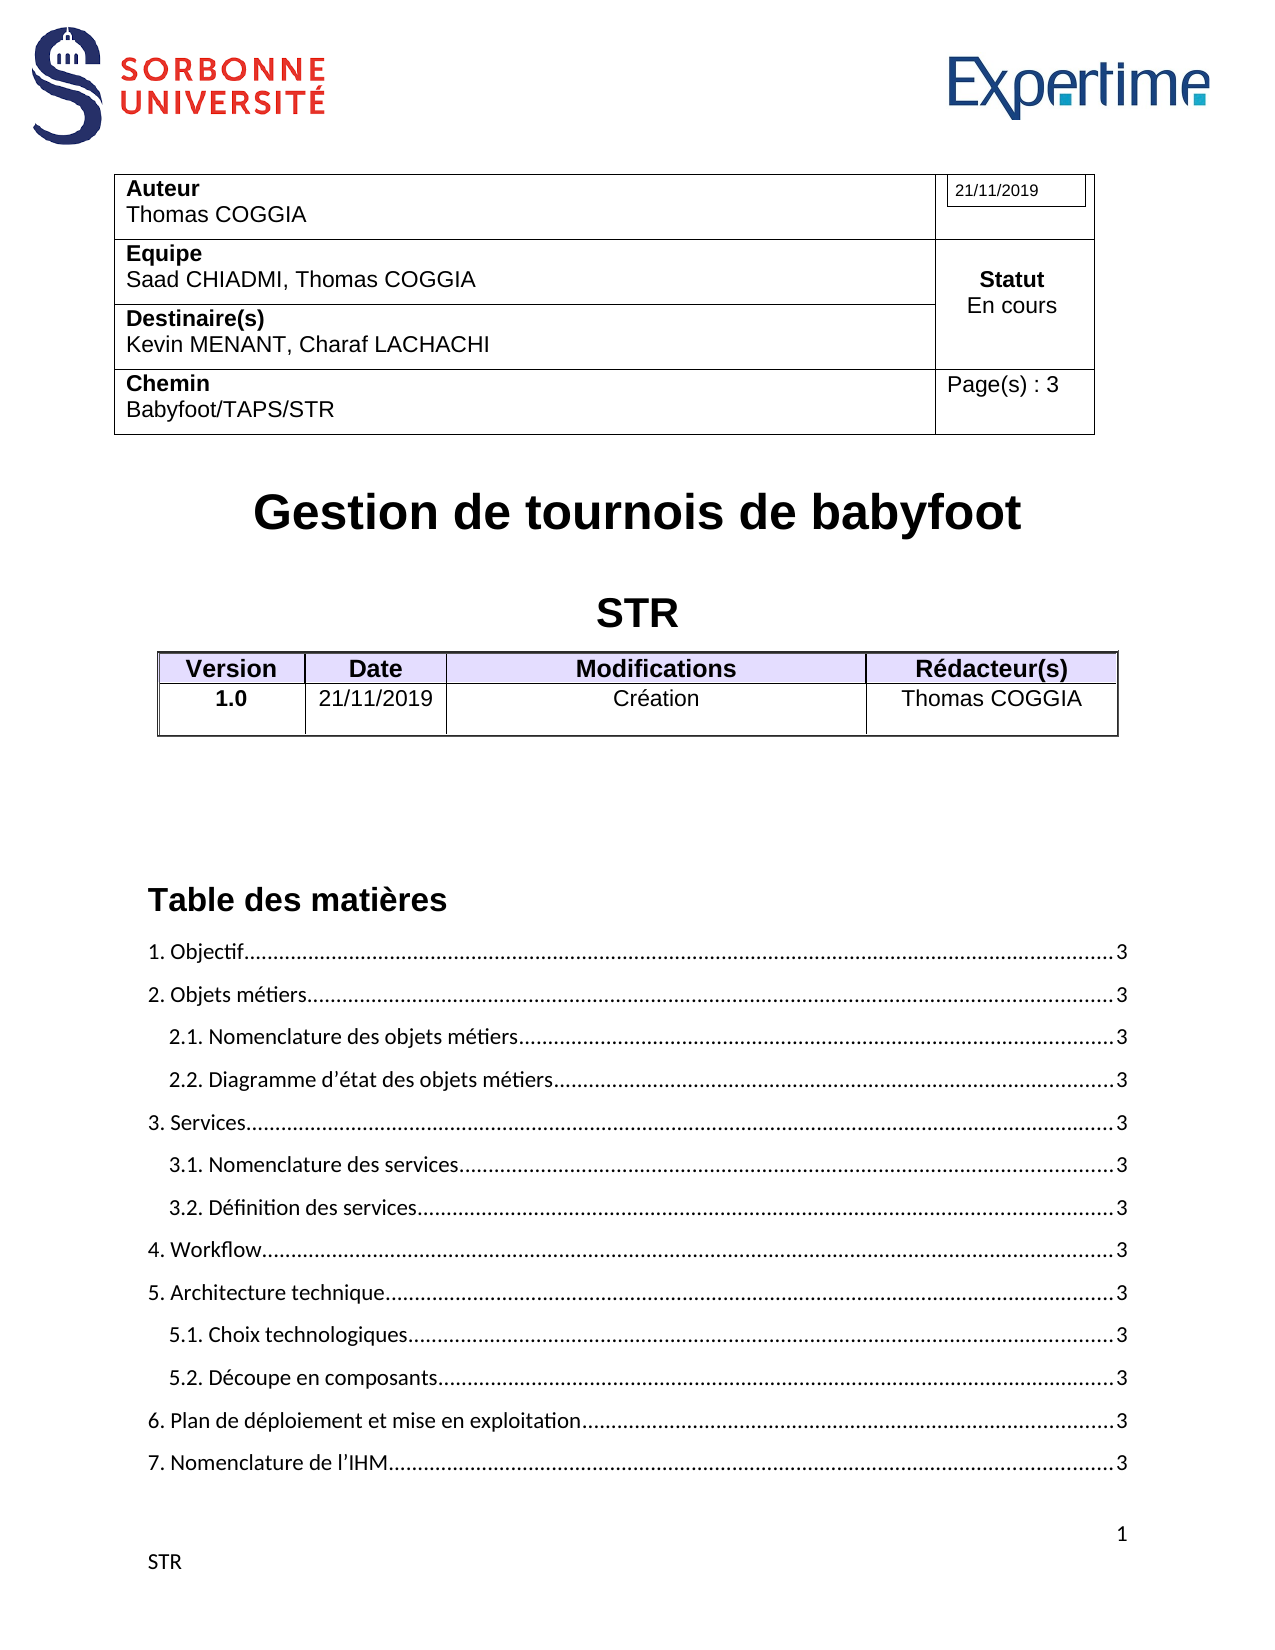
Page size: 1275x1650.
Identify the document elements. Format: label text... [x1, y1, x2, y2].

text 1. Objectif 3 [148, 937, 1127, 965]
table_cell 1.0 [160, 684, 305, 734]
table_cell 21/11/2019 [306, 684, 446, 734]
text 3. Services 3 [148, 1108, 1127, 1136]
table_cell Destinaire(s) Kevin MENANT, Charaf LACHACHI [115, 305, 935, 369]
table_header Date [306, 654, 446, 682]
text 2.1. Nomenclature des objets métiers 3 [168, 1022, 1127, 1050]
table_cell Chemin Babyfoot/TAPS/STR [115, 370, 935, 434]
subtitle Table des matières [148, 881, 1127, 919]
picture [945, 52, 1210, 120]
text 5.2. Découpe en composants 3 [168, 1363, 1127, 1391]
picture [31, 26, 325, 145]
text 7. Nomenclature de l’IHM 3 [148, 1448, 1127, 1476]
table_cell Equipe Saad CHIADMI, Thomas COGGIA [115, 240, 935, 304]
table_header Modifications [447, 654, 865, 682]
text 6. Plan de déploiement et mise en exploitation 3 [148, 1406, 1127, 1434]
text STR [148, 588, 1127, 636]
table_header Version [160, 654, 304, 682]
text 2. Objets métiers 3 [148, 980, 1127, 1008]
table_cell Statut En cours [936, 240, 1094, 369]
table_header Rédacteur(s) [867, 654, 1116, 682]
table_cell Création [447, 684, 866, 734]
text 2.2. Diagramme d’état des objets métiers 3 [168, 1065, 1127, 1093]
text 5.1. Choix technologiques 3 [168, 1321, 1127, 1349]
table_header Auteur Thomas COGGIA [115, 175, 935, 239]
table_cell Thomas COGGIA [867, 684, 1116, 734]
text 4. Workflow 3 [148, 1235, 1127, 1263]
text Gestion de tournois de babyfoot [148, 483, 1127, 540]
table_cell Page(s) : 3 [936, 370, 1094, 434]
text 5. Architecture technique 3 [148, 1278, 1127, 1306]
text 3.2. Définition des services 3 [168, 1193, 1127, 1221]
text 3.1. Nomenclature des services 3 [168, 1150, 1127, 1178]
table_header [936, 175, 1094, 239]
